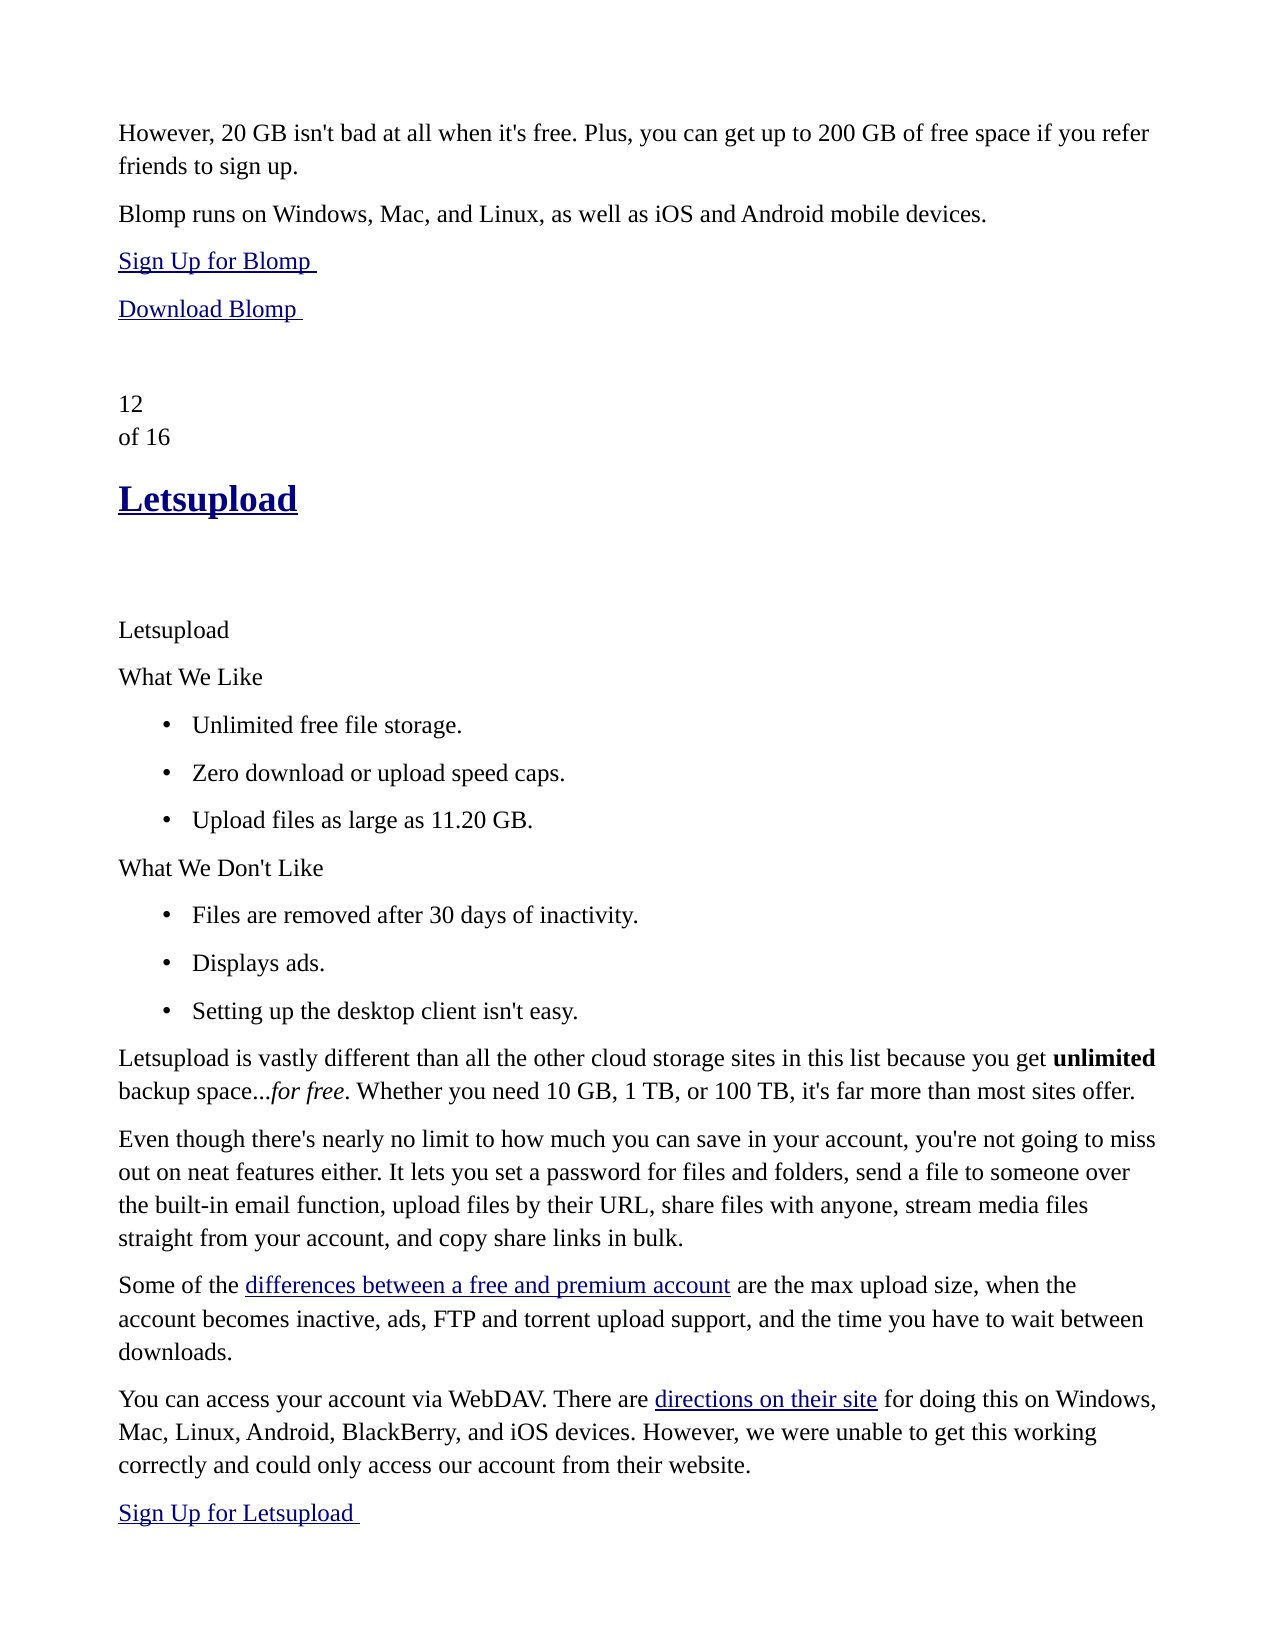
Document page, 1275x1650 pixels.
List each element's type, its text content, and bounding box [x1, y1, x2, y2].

list Unlimited free file storage. [162, 710, 1157, 739]
list Upload files as large as 11.20 GB. [162, 805, 1157, 834]
list Displays ads. [162, 948, 1157, 977]
text Blomp runs on Windows, Mac, and Linux, as well as iOS and Android mobile devices. [118, 199, 1157, 227]
subtitle Letsupload [118, 476, 1157, 519]
text However, 20 GB isn't bad at all when it's free. Plus, you can get up to 200 GB of free space if you refer friends to sign up. [118, 118, 1157, 180]
text You can access your account via WebDAV. There are directions on their site for doing this on Windows, Mac, Linux, Android, BlackBerry, and iOS devices. However, we were unable to get this working correctly and could only access our account from their website. [118, 1384, 1157, 1479]
text Letsupload [118, 615, 1157, 644]
list Setting up the desktop client isn't easy. [162, 996, 1157, 1024]
text What We Don't Like [118, 853, 1157, 882]
list Zero download or upload speed caps. [162, 758, 1157, 786]
text of 16 [118, 422, 1157, 451]
text 12 [118, 389, 1157, 418]
text What We Like [118, 662, 1157, 691]
list Files are removed after 30 days of inactivity. [162, 901, 1157, 929]
text Download Blomp [118, 294, 1157, 323]
text Sign Up for Letsupload [118, 1498, 1157, 1527]
text Letsupload is vastly different than all the other cloud storage sites in this list because you get unlimited backup space...for free. Whether you need 10 GB, 1 TB, or 100 TB, it's far more than most sites offer. [118, 1043, 1157, 1105]
text Sign Up for Blomp [118, 246, 1157, 275]
text Some of the differences between a free and premium account are the max upload size, when the account becomes inactive, ads, FTP and torrent upload support, and the time you have to wait between downloads. [118, 1271, 1157, 1365]
text Even though there's nearly no limit to how much you can save in your account, you're not going to miss out on neat features either. It lets you set a password for files and folders, send a file to someone over the built-in email function, upload files by their URL, share files with anyone, stream media files straight from your account, and copy share links in bulk. [118, 1124, 1157, 1252]
